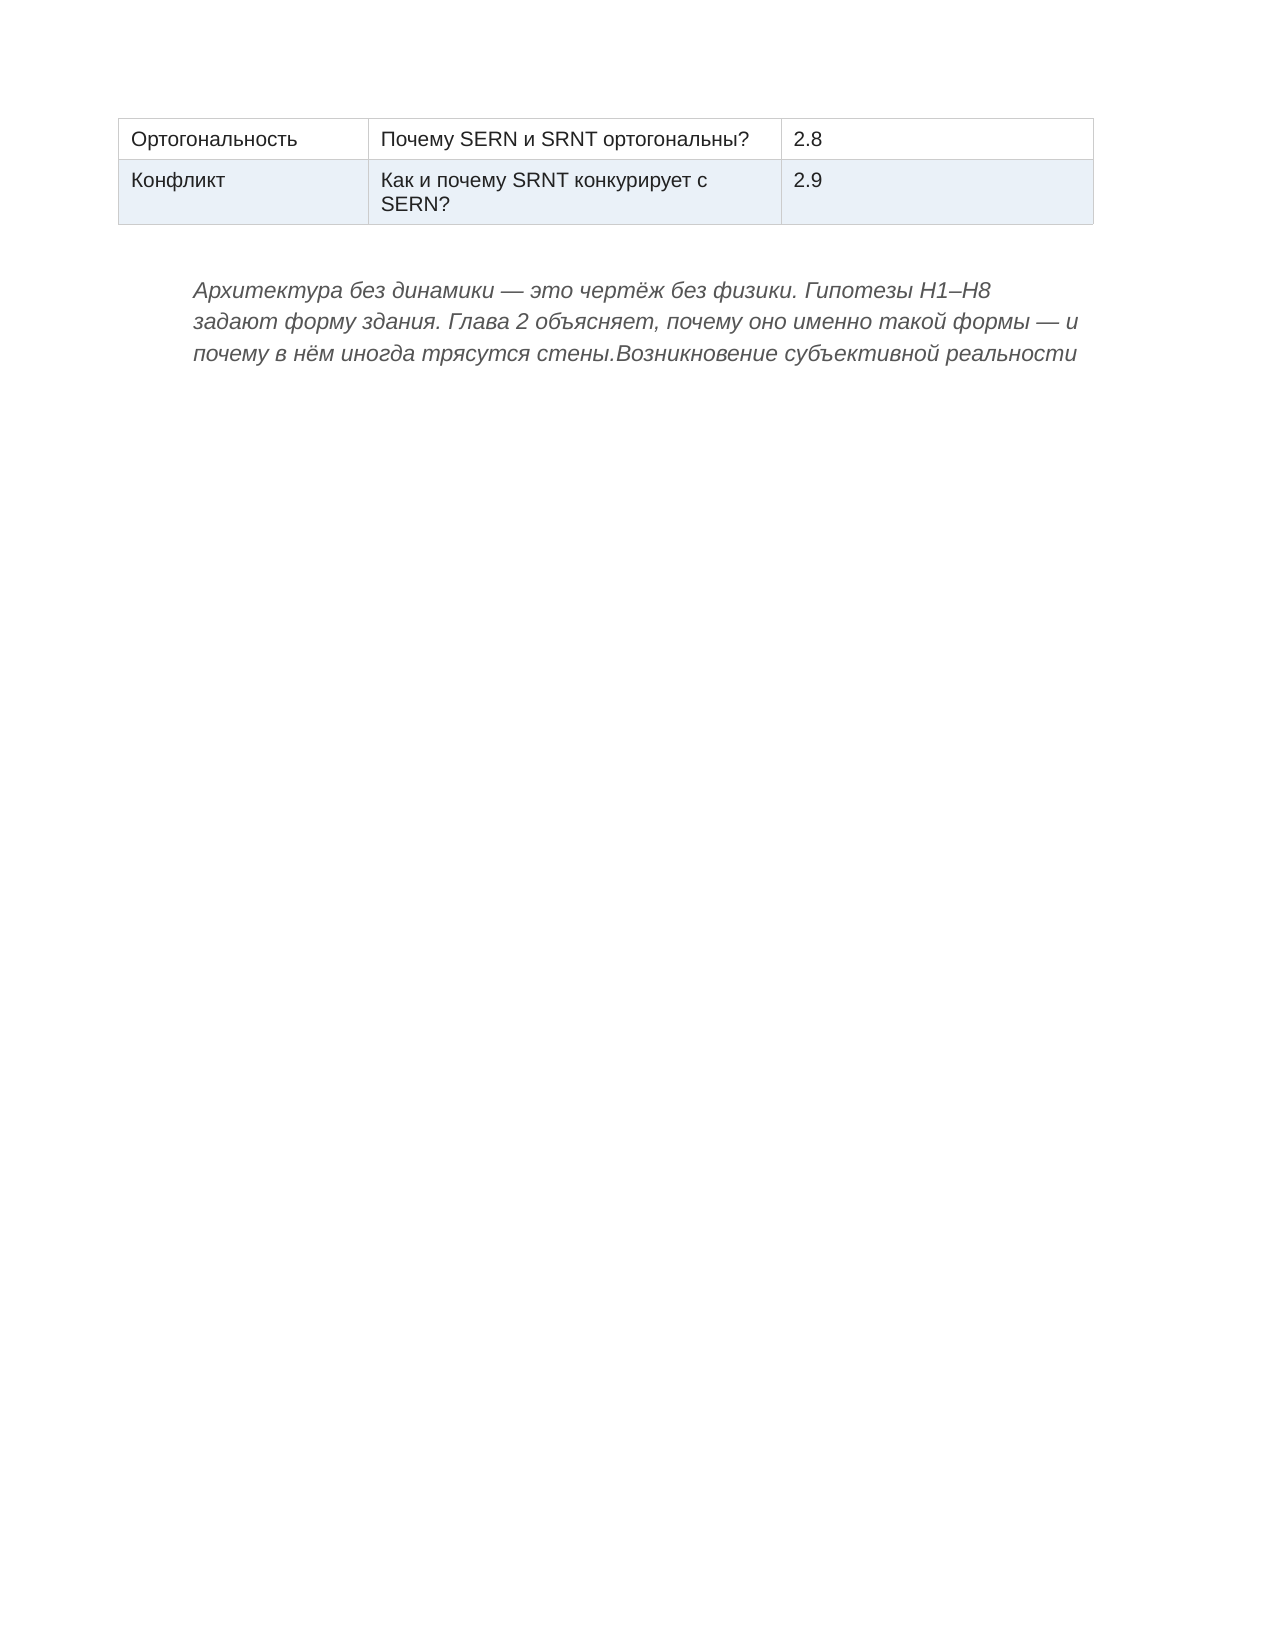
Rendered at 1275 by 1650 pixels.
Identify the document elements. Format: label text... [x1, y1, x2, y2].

table_cell 2.8 [782, 119, 1093, 159]
table_cell Как и почему SRNT конкурирует с SERN? [369, 160, 781, 224]
table_cell Почему SERN и SRNT ортогональны? [369, 119, 781, 159]
table_cell Ортогональность [119, 119, 368, 159]
table_cell Конфликт [119, 160, 368, 224]
table_cell 2.9 [782, 160, 1093, 224]
text Архитектура без динамики — это чертёж без физики. Гипотезы H1–H8 задают форму здания. Глава 2 объясняет, почему оно именно такой формы — и почему в нём иногда трясутся стены.Возникновение субъективной реальности [193, 273, 1082, 367]
